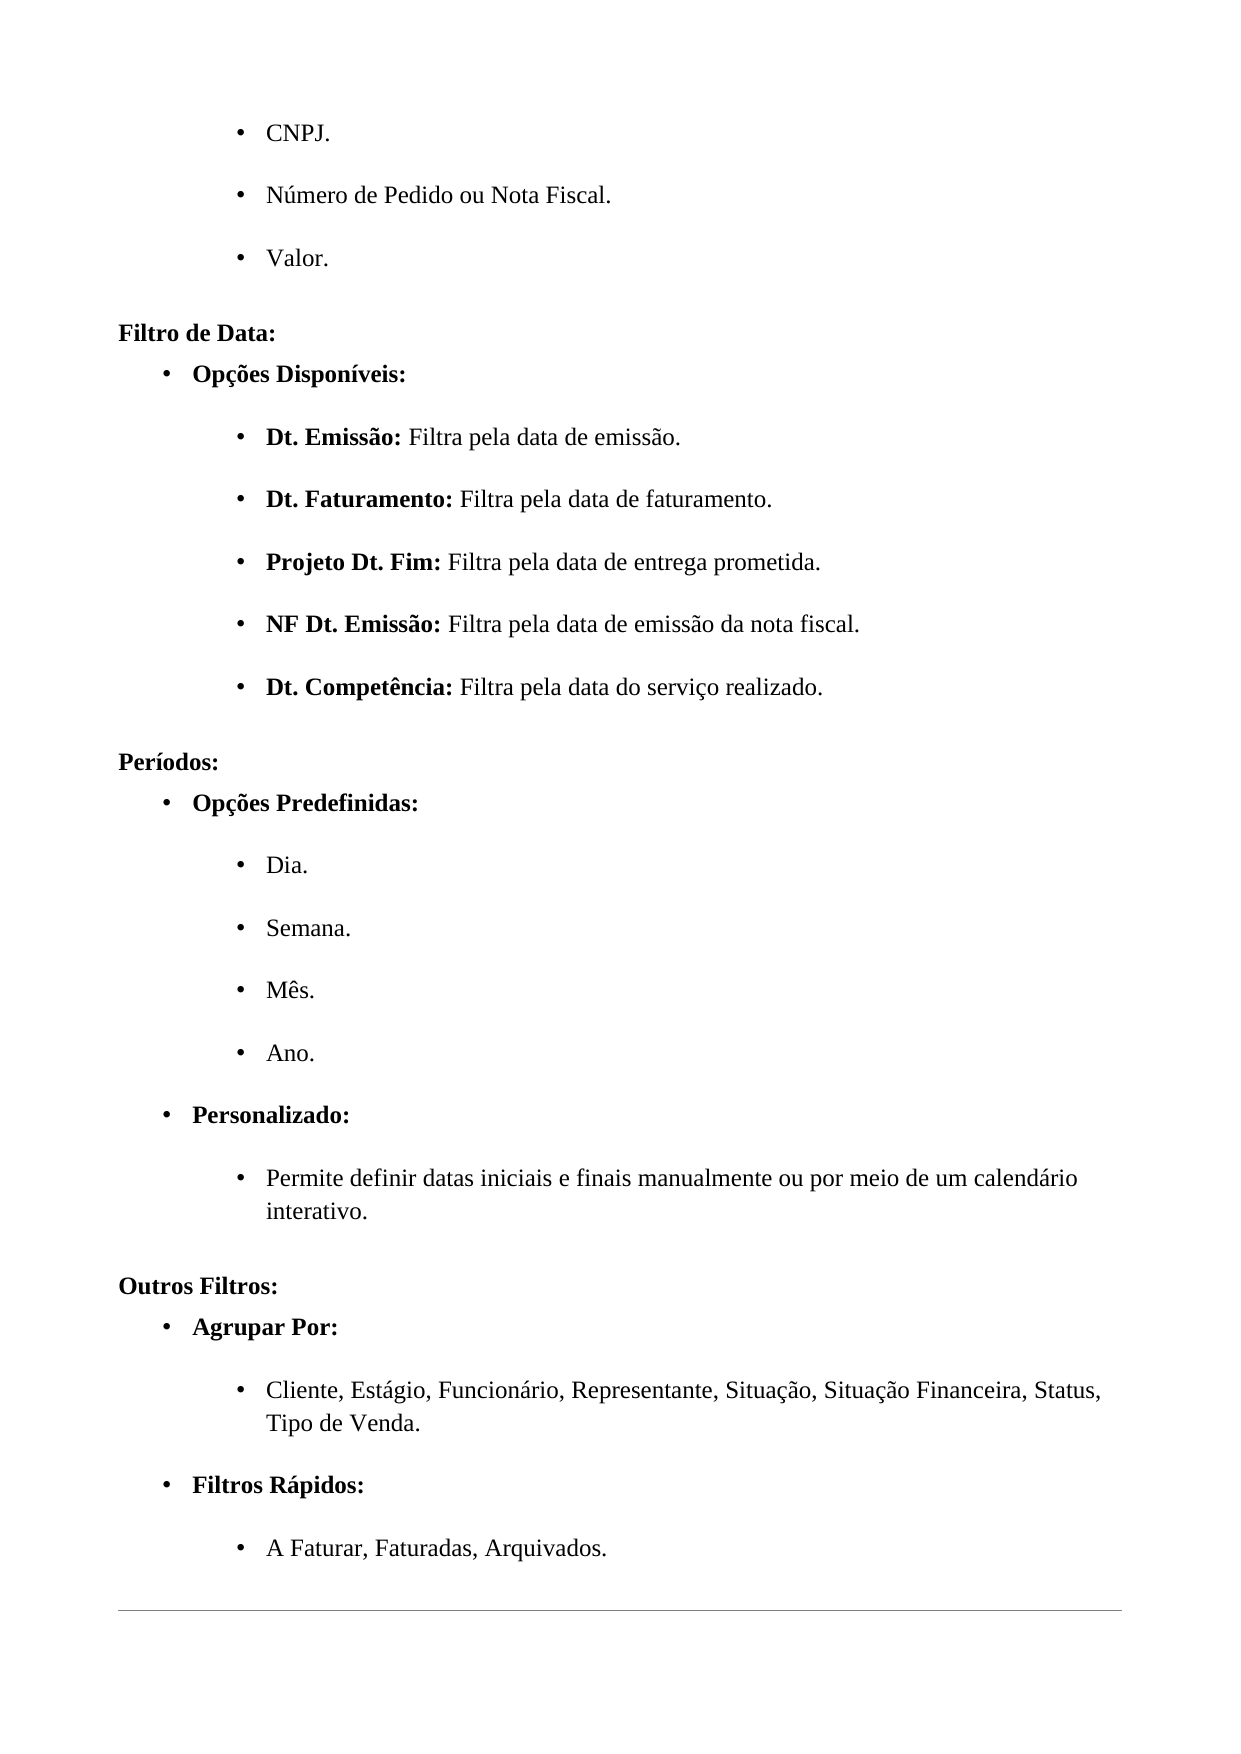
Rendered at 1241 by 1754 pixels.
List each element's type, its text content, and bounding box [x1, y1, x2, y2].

list Dt. Faturamento: Filtra pela data de faturamento. [236, 484, 1122, 513]
list Opções Disponíveis: [162, 359, 1122, 388]
list Permite definir datas iniciais e finais manualmente ou por meio de um calendário interativo. [236, 1163, 1122, 1225]
list NF Dt. Emissão: Filtra pela data de emissão da nota fiscal. [236, 609, 1122, 638]
subtitle Períodos: [118, 747, 1122, 776]
list Valor. [236, 243, 1122, 272]
list Ano. [236, 1038, 1122, 1067]
list Agrupar Por: [162, 1312, 1122, 1341]
list Dt. Competência: Filtra pela data do serviço realizado. [236, 672, 1122, 701]
list Semana. [236, 913, 1122, 942]
list Cliente, Estágio, Funcionário, Representante, Situação, Situação Financeira, Status, Tipo de Venda. [236, 1375, 1122, 1437]
list Mês. [236, 976, 1122, 1004]
subtitle Filtro de Data: [118, 318, 1122, 347]
list A Faturar, Faturadas, Arquivados. [236, 1533, 1122, 1562]
list Dt. Emissão: Filtra pela data de emissão. [236, 422, 1122, 451]
subtitle Outros Filtros: [118, 1271, 1122, 1300]
list Personalizado: [162, 1101, 1122, 1129]
list CNPJ. [236, 118, 1122, 147]
list Filtros Rápidos: [162, 1470, 1122, 1499]
list Opções Predefinidas: [162, 788, 1122, 817]
list Dia. [236, 851, 1122, 879]
list Projeto Dt. Fim: Filtra pela data de entrega prometida. [236, 547, 1122, 576]
list Número de Pedido ou Nota Fiscal. [236, 181, 1122, 209]
